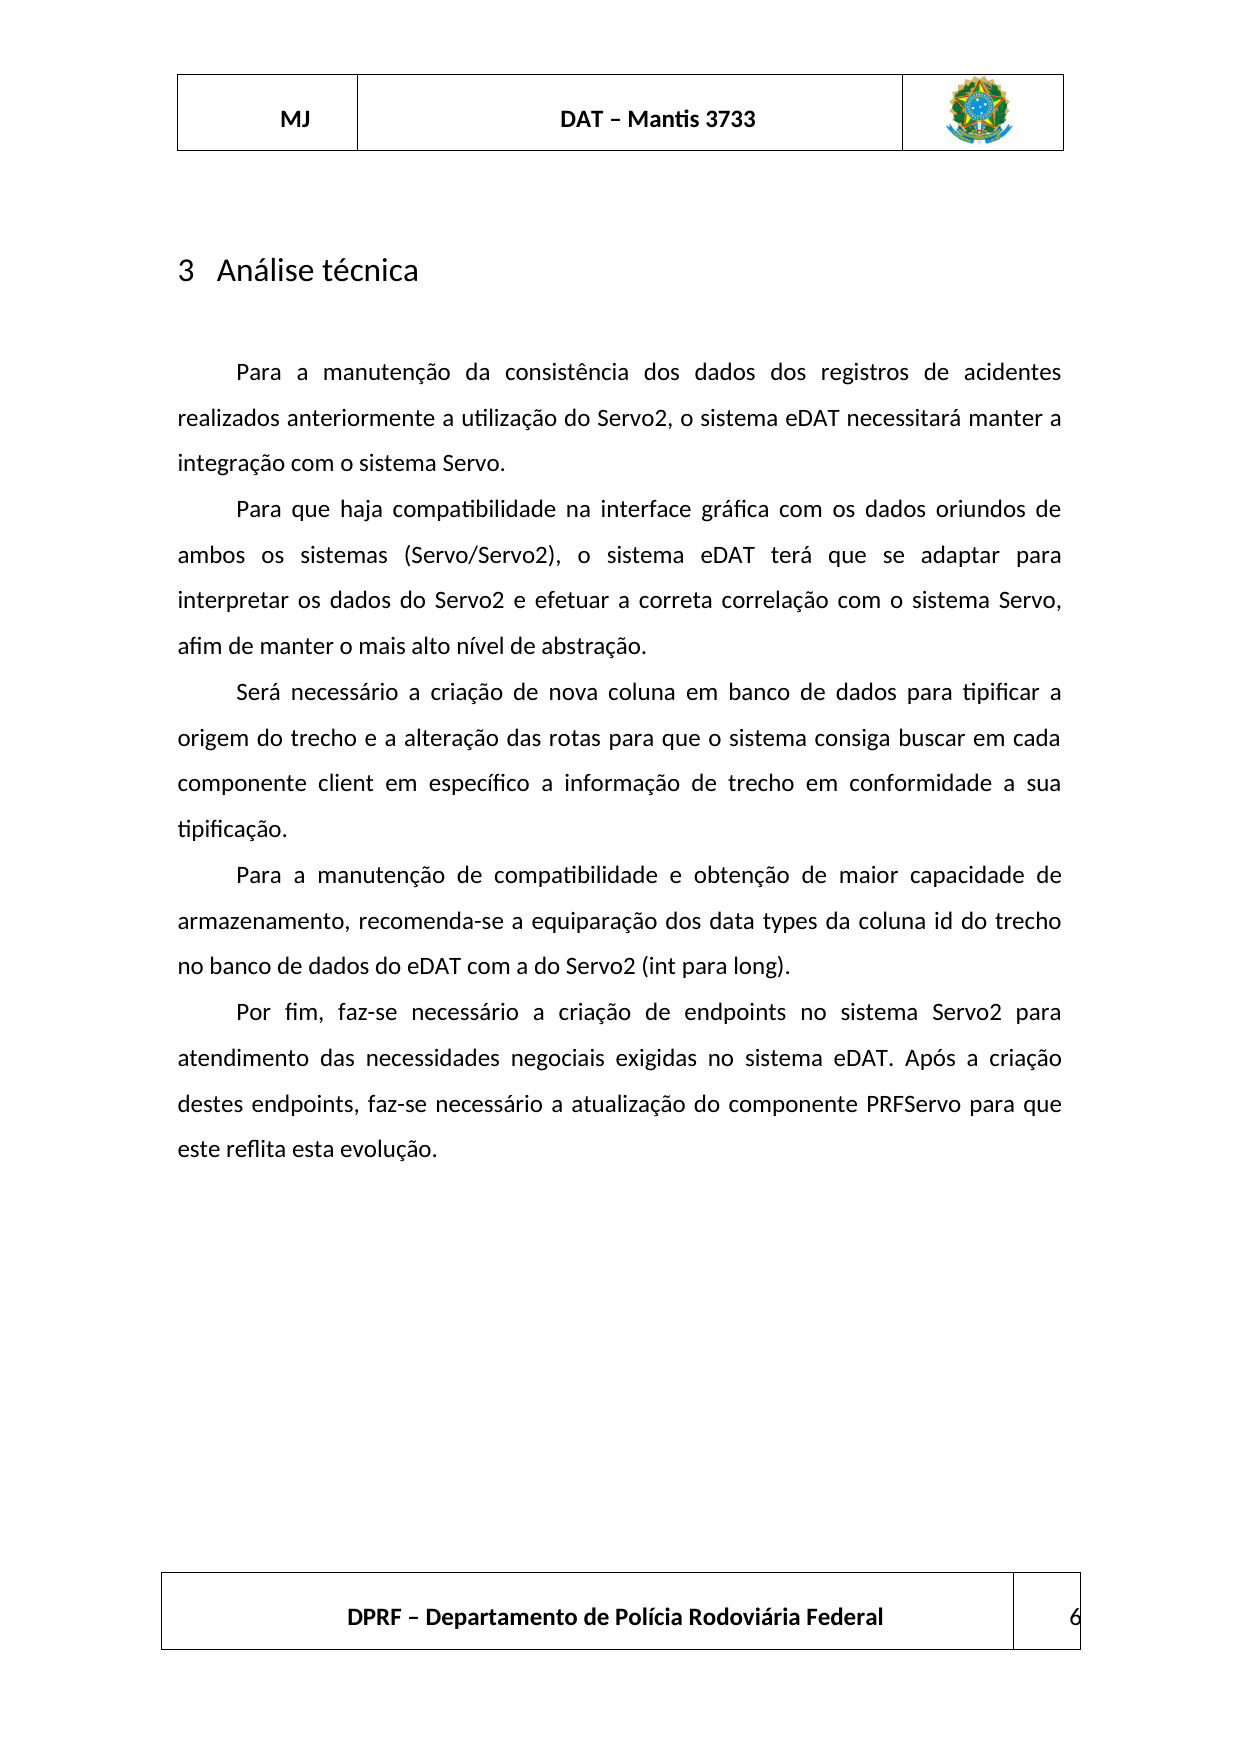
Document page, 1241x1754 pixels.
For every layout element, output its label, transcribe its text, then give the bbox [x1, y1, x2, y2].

text Para a manutenção da consistência dos dados dos registros de acidentes realizados anteriormente a utilização do Servo2, o sistema eDAT necessitará manter a integração com o sistema Servo. [177, 432, 1063, 478]
text Para que haja compatibilidade na interface gráfica com os dados oriundos de ambos os sistemas (Servo/Servo2), o sistema eDAT terá que se adaptar para interpretar os dados do Servo2 e efetuar a correta correlação com o sistema Servo, afim de manter o mais alto nível de abstração. [177, 615, 1063, 661]
text Para que haja compatibilidade na interface gráfica com os dados oriundos de ambos os sistemas (Servo/Servo2), o sistema eDAT terá que se adaptar para interpretar os dados do Servo2 e efetuar a correta correlação com o sistema Servo, afim de manter o mais alto nível de abstração. [177, 569, 1063, 585]
subtitle 3 Análise técnica [419, 249, 1063, 290]
text Será necessário a criação de nova coluna em banco de dados para tipificar a origem do trecho e a alteração das rotas para que o sistema consiga buscar em cada componente client em específico a informação de trecho em conformidade a sua tipificação. [177, 676, 1063, 722]
text Por fim, faz-se necessário a criação de endpoints no sistema Servo2 para atendimento das necessidades negociais exigidas no sistema eDAT. Após a criação destes endpoints, faz-se necessário a atualização do componente PRFServo para que este reflita esta evolução. [177, 1118, 1063, 1164]
text Para a manutenção de compatibilidade e obtenção de maior capacidade de armazenamento, recomenda-se a equiparação dos data types da coluna id do trecho no banco de dados do eDAT com a do Servo2 (int para long). [177, 859, 1063, 905]
text Por fim, faz-se necessário a criação de endpoints no sistema Servo2 para atendimento das necessidades negociais exigidas no sistema eDAT. Após a criação destes endpoints, faz-se necessário a atualização do componente PRFServo para que este reflita esta evolução. [177, 1072, 1063, 1088]
text Será necessário a criação de nova coluna em banco de dados para tipificar a origem do trecho e a alteração das rotas para que o sistema consiga buscar em cada componente client em específico a informação de trecho em conformidade a sua tipificação. [177, 798, 1063, 844]
text Será necessário a criação de nova coluna em banco de dados para tipificar a origem do trecho e a alteração das rotas para que o sistema consiga buscar em cada componente client em específico a informação de trecho em conformidade a sua tipificação. [177, 752, 1063, 768]
text Para que haja compatibilidade na interface gráfica com os dados oriundos de ambos os sistemas (Servo/Servo2), o sistema eDAT terá que se adaptar para interpretar os dados do Servo2 e efetuar a correta correlação com o sistema Servo, afim de manter o mais alto nível de abstração. [177, 493, 1063, 539]
picture [944, 75, 1020, 149]
text Por fim, faz-se necessário a criação de endpoints no sistema Servo2 para atendimento das necessidades negociais exigidas no sistema eDAT. Após a criação destes endpoints, faz-se necessário a atualização do componente PRFServo para que este reflita esta evolução. [177, 996, 1063, 1042]
text Para a manutenção da consistência dos dados dos registros de acidentes realizados anteriormente a utilização do Servo2, o sistema eDAT necessitará manter a integração com o sistema Servo. [177, 356, 1063, 402]
text Para a manutenção de compatibilidade e obtenção de maior capacidade de armazenamento, recomenda-se a equiparação dos data types da coluna id do trecho no banco de dados do eDAT com a do Servo2 (int para long). [177, 935, 1063, 981]
